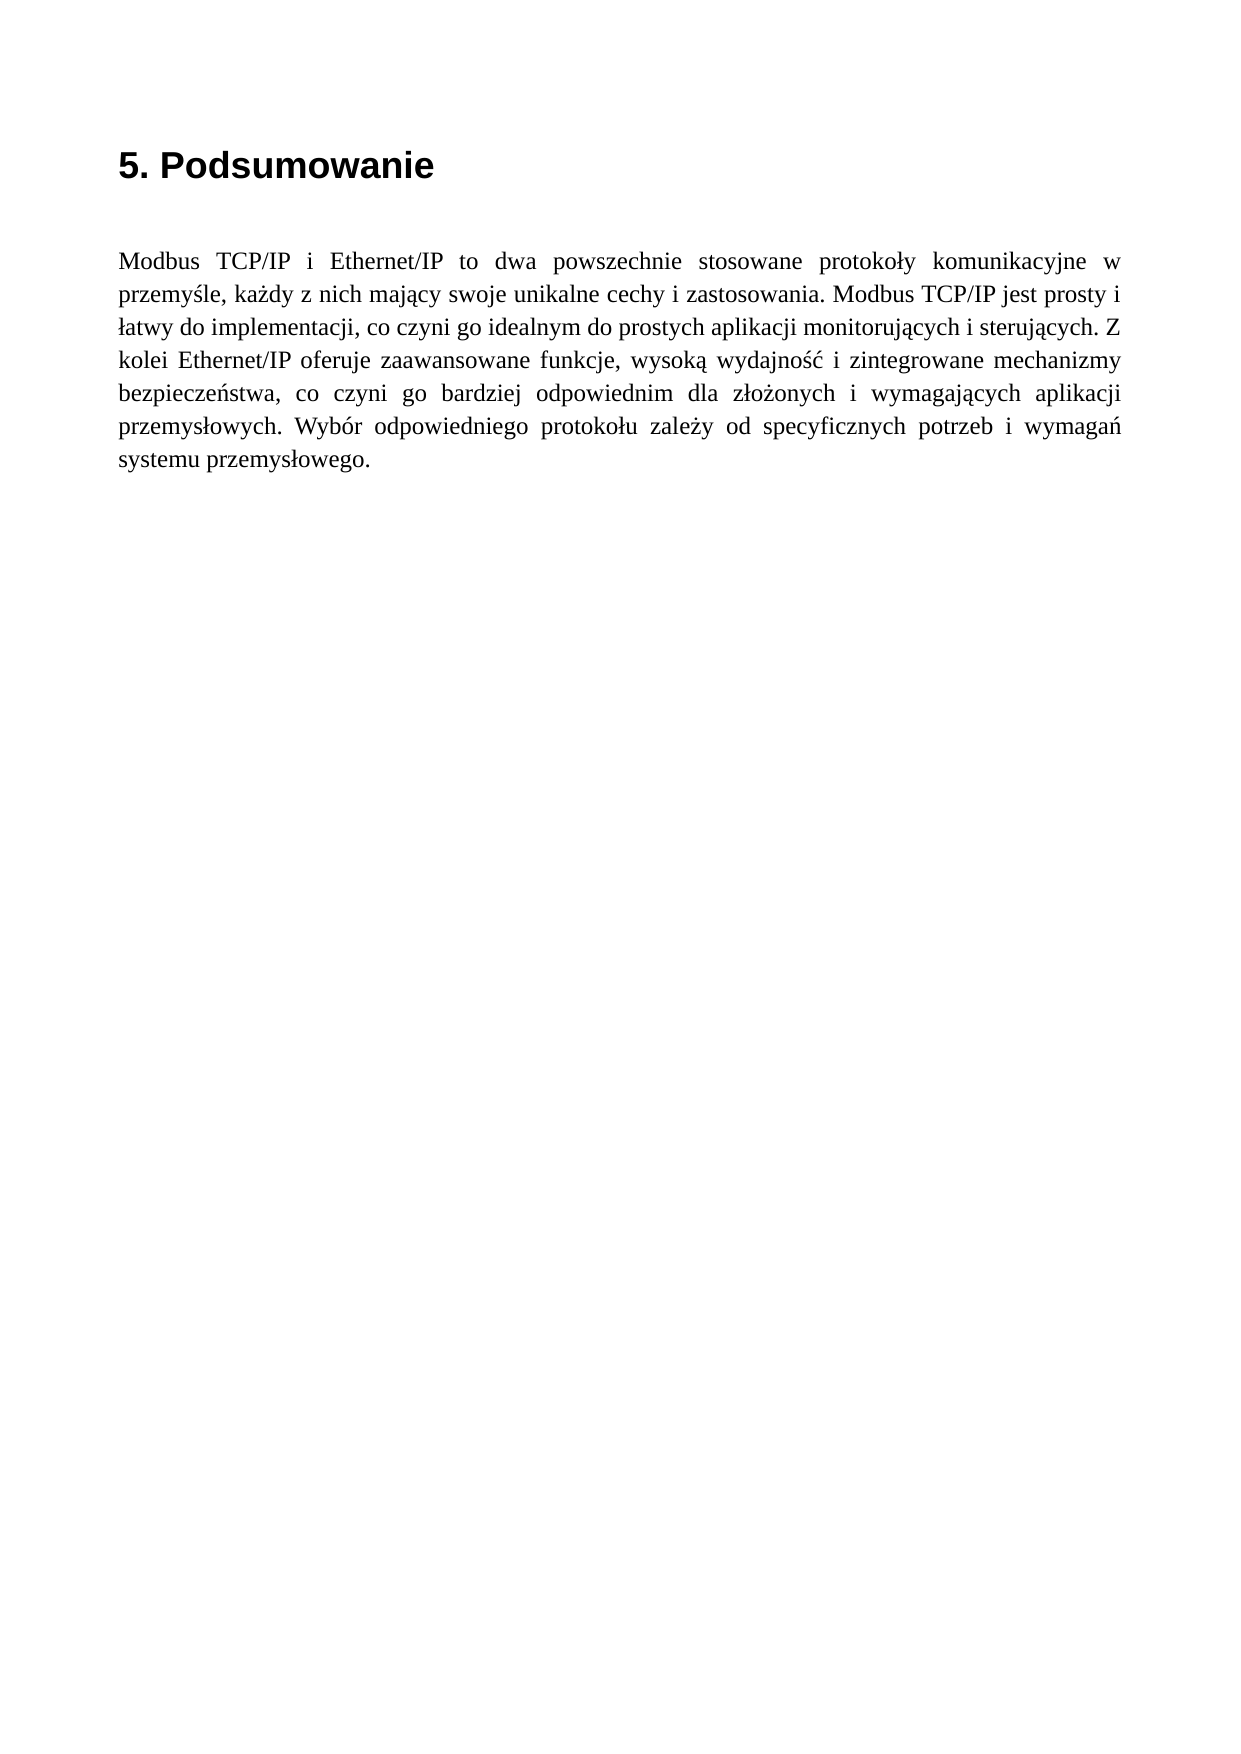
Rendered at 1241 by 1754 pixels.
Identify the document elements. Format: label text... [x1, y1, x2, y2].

subtitle 5. Podsumowanie [118, 143, 1122, 186]
text Modbus TCP/IP i Ethernet/IP to dwa powszechnie stosowane protokoły komunikacyjne w przemyśle, każdy z nich mający swoje unikalne cechy i zastosowania. Modbus TCP/IP jest prosty i łatwy do implementacji, co czyni go idealnym do prostych aplikacji monitorujących i sterujących. Z kolei Ethernet/IP oferuje zaawansowane funkcje, wysoką wydajność i zintegrowane mechanizmy bezpieczeństwa, co czyni go bardziej odpowiednim dla złożonych i wymagających aplikacji przemysłowych. Wybór odpowiedniego protokołu zależy od specyficznych potrzeb i wymagań systemu przemysłowego. [118, 246, 1122, 473]
